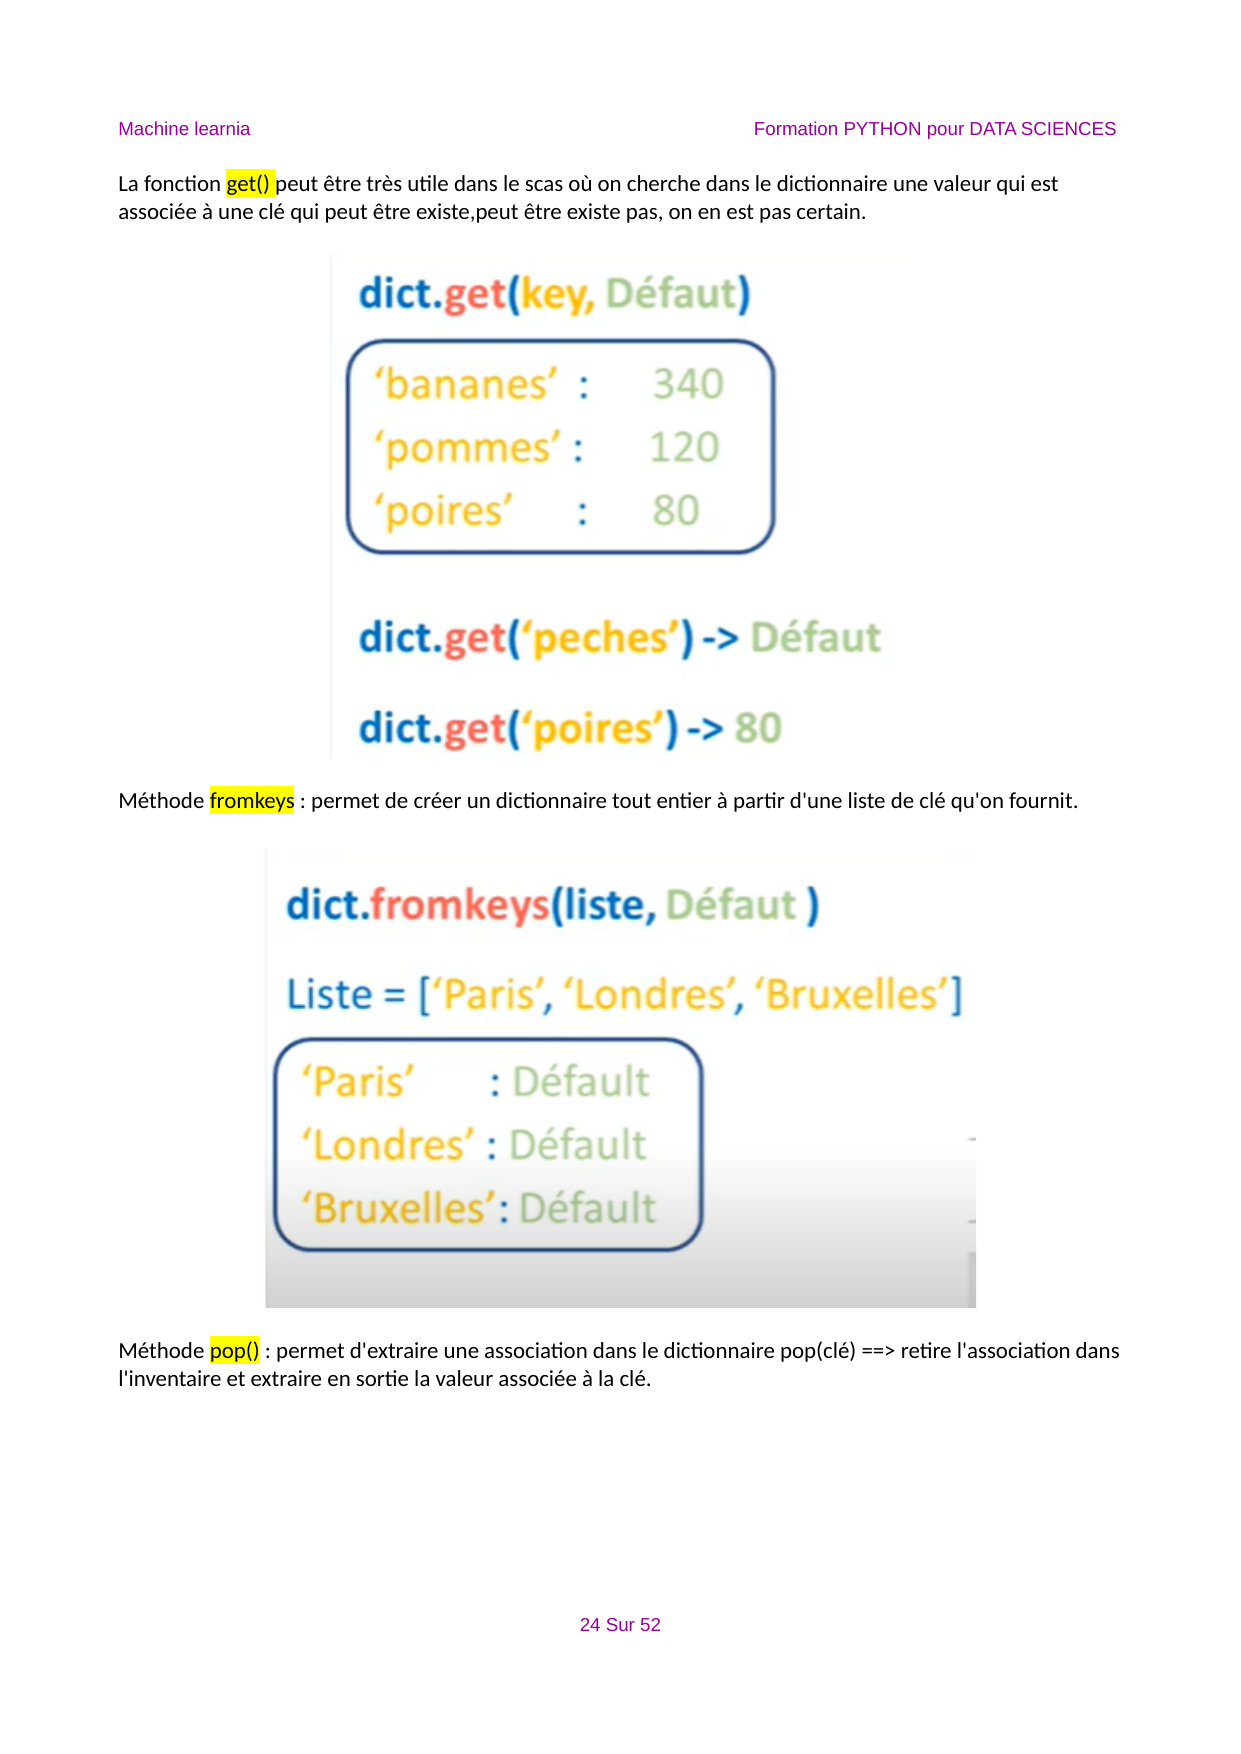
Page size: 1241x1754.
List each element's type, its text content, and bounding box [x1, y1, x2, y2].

text La fonction get() peut être très utile dans le scas où on cherche dans le dictionnaire une valeur qui est associée à une clé qui peut être existe,peut être existe pas, on en est pas certain. [118, 169, 1122, 225]
text Méthode fromkeys : permet de créer un dictionnaire tout entier à partir d'une liste de clé qu'on fournit. [118, 786, 1122, 814]
text Méthode pop() : permet d'extraire une association dans le dictionnaire pop(clé) ==> retire l'association dans l'inventaire et extraire en sortie la valeur associée à la clé. [118, 1336, 1122, 1392]
picture [263, 848, 977, 1308]
picture [330, 253, 910, 758]
